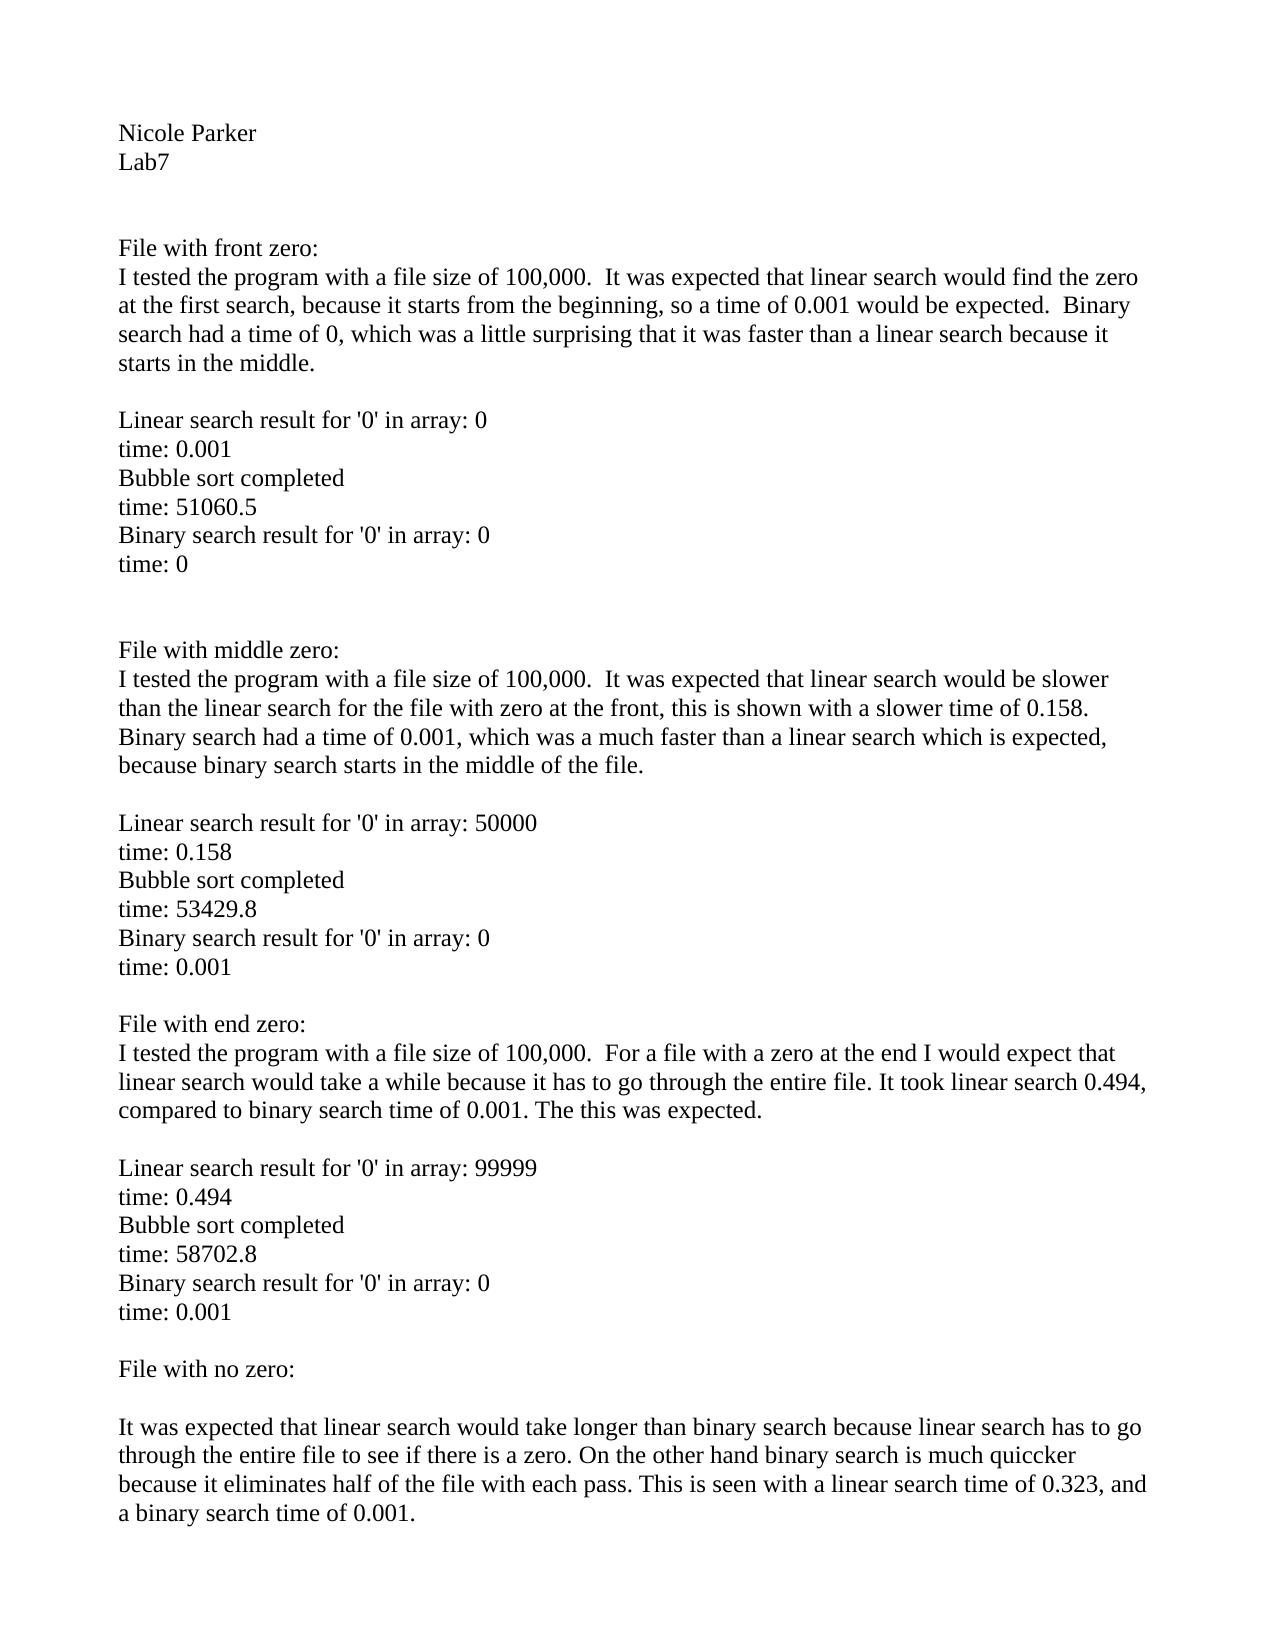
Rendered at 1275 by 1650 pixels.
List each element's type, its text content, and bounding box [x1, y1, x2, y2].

text Binary search result for '0' in array: 0 [118, 1268, 1157, 1297]
text time: 0.001 [118, 1297, 1157, 1326]
text time: 0.001 [118, 952, 1157, 981]
text File with no zero: [118, 1354, 1157, 1383]
text time: 0 [118, 549, 1157, 578]
text File with middle zero: [118, 636, 1157, 664]
text time: 0.158 [118, 837, 1157, 866]
text time: 0.001 [118, 434, 1157, 463]
text time: 51060.5 [118, 492, 1157, 521]
text Lab7 [118, 147, 1157, 176]
text Linear search result for '0' in array: 99999 [118, 1153, 1157, 1182]
text File with end zero: [118, 1009, 1157, 1038]
text Bubble sort completed [118, 866, 1157, 894]
text time: 53429.8 [118, 894, 1157, 923]
text Bubble sort completed [118, 1211, 1157, 1239]
text time: 58702.8 [118, 1239, 1157, 1268]
text Binary search result for '0' in array: 0 [118, 521, 1157, 549]
text Linear search result for '0' in array: 50000 [118, 808, 1157, 837]
text File with front zero: [118, 233, 1157, 262]
text I tested the program with a file size of 100,000. For a file with a zero at the end I would expect that linear search would take a while because it has to go through the entire file. It took linear search 0.494, compared to binary search time of 0.001. The this was expected. [118, 1038, 1157, 1124]
text Bubble sort completed [118, 463, 1157, 492]
text Binary search result for '0' in array: 0 [118, 923, 1157, 952]
text Nicole Parker [118, 118, 1157, 147]
text It was expected that linear search would take longer than binary search because linear search has to go through the entire file to see if there is a zero. On the other hand binary search is much quiccker because it eliminates half of the file with each pass. This is seen with a linear search time of 0.323, and a binary search time of 0.001. [118, 1412, 1157, 1527]
text I tested the program with a file size of 100,000. It was expected that linear search would be slower than the linear search for the file with zero at the front, this is shown with a slower time of 0.158. Binary search had a time of 0.001, which was a much faster than a linear search which is expected, because binary search starts in the middle of the file. [118, 664, 1157, 779]
text I tested the program with a file size of 100,000. It was expected that linear search would find the zero at the first search, because it starts from the beginning, so a time of 0.001 would be expected. Binary search had a time of 0, which was a little surprising that it was faster than a linear search because it starts in the middle. [118, 262, 1157, 377]
text Linear search result for '0' in array: 0 [118, 406, 1157, 434]
text time: 0.494 [118, 1182, 1157, 1211]
